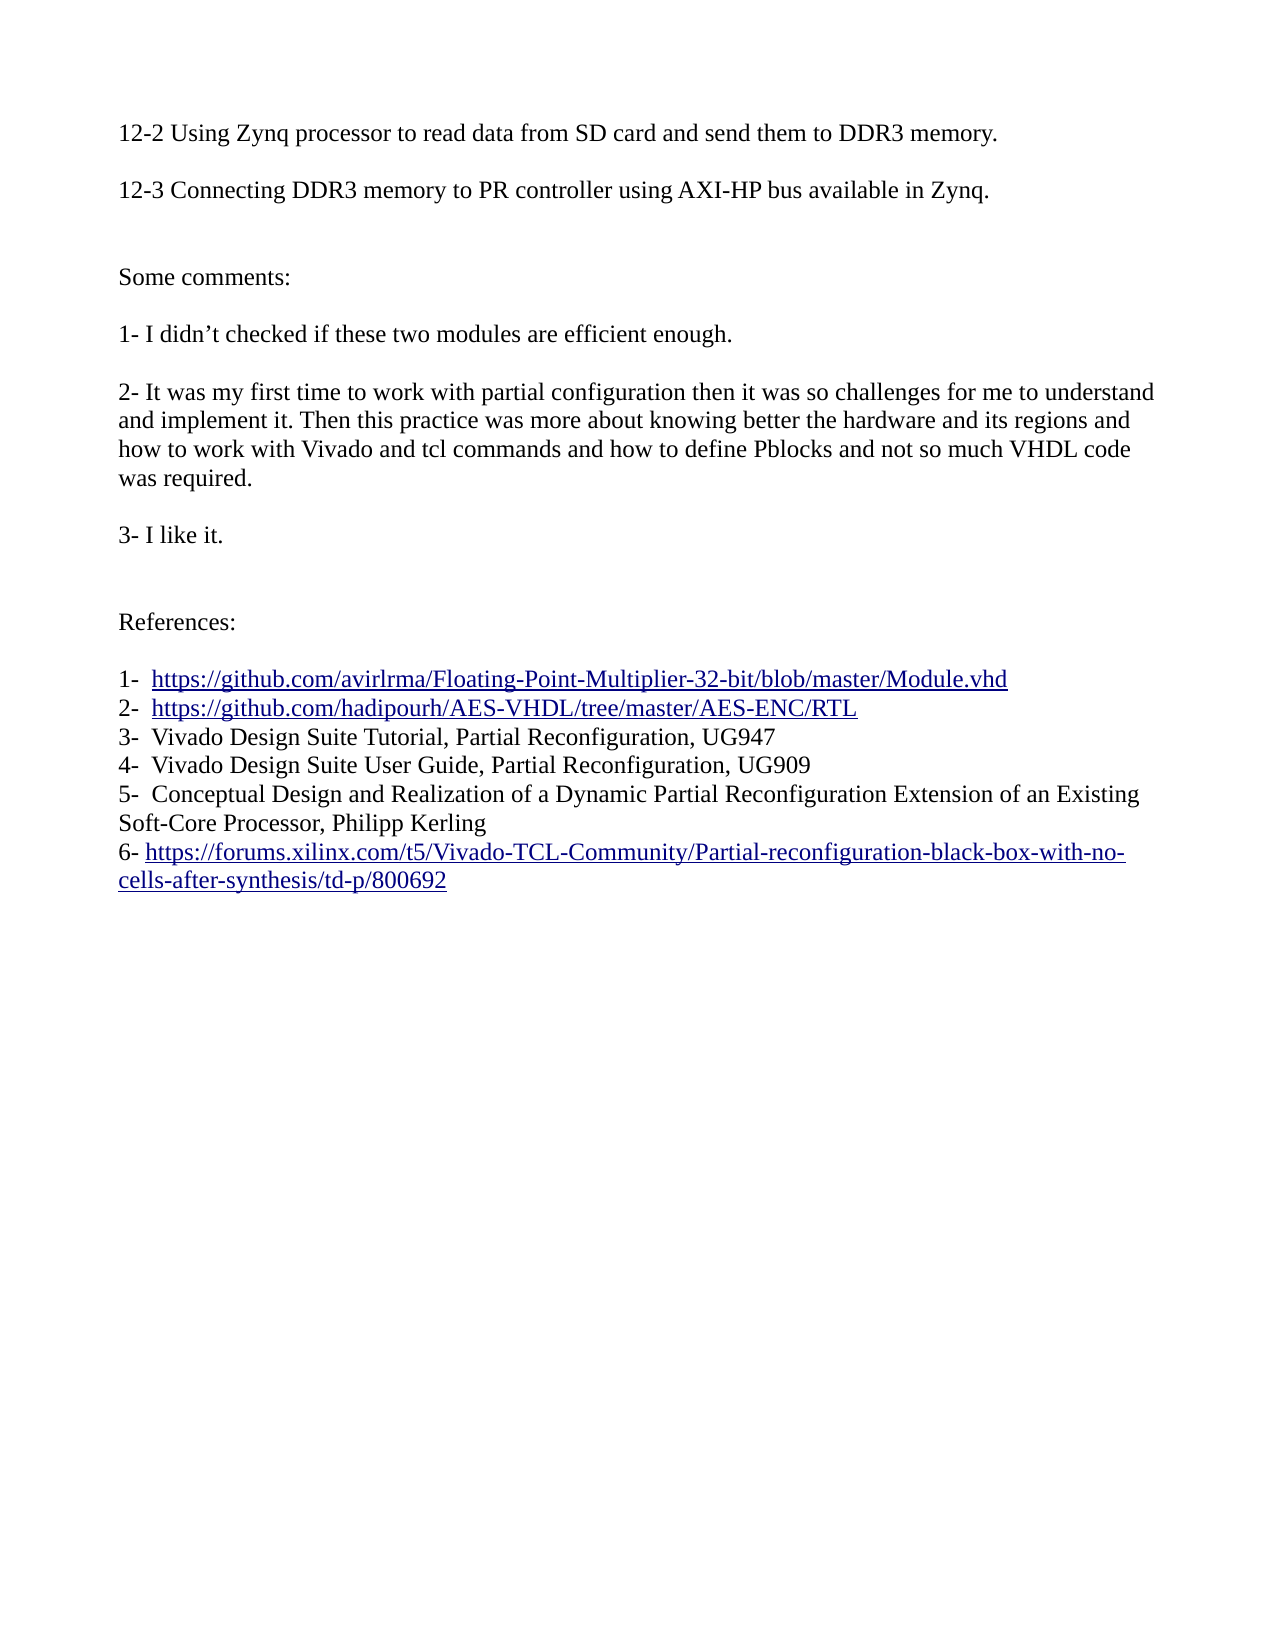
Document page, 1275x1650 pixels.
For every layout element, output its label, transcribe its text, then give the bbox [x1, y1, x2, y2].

text 1- I didn’t checked if these two modules are efficient enough. [118, 319, 1157, 348]
text 2- https://github.com/hadipourh/AES-VHDL/tree/master/AES-ENC/RTL [118, 693, 1157, 722]
text 6- https://forums.xilinx.com/t5/Vivado-TCL-Community/Partial-reconfiguration-black-box-with-no-cells-after-synthesis/td-p/800692 [118, 837, 1157, 894]
text 2- It was my first time to work with partial configuration then it was so challenges for me to understand and implement it. Then this practice was more about knowing better the hardware and its regions and how to work with Vivado and tcl commands and how to define Pblocks and not so much VHDL code was required. [118, 377, 1157, 492]
text 1- https://github.com/avirlrma/Floating-Point-Multiplier-32-bit/blob/master/Module.vhd [118, 664, 1157, 693]
text 12-2 Using Zynq processor to read data from SD card and send them to DDR3 memory. [118, 118, 1157, 147]
text 3- I like it. [118, 521, 1157, 549]
text Some comments: [118, 262, 1157, 291]
text 12-3 Connecting DDR3 memory to PR controller using AXI-HP bus available in Zynq. [118, 176, 1157, 204]
text 5- Conceptual Design and Realization of a Dynamic Partial Reconfiguration Extension of an Existing Soft-Core Processor, Philipp Kerling [118, 779, 1157, 837]
text 3- Vivado Design Suite Tutorial, Partial Reconfiguration, UG947 [118, 722, 1157, 751]
text References: [118, 607, 1157, 636]
text 4- Vivado Design Suite User Guide, Partial Reconfiguration, UG909 [118, 751, 1157, 779]
